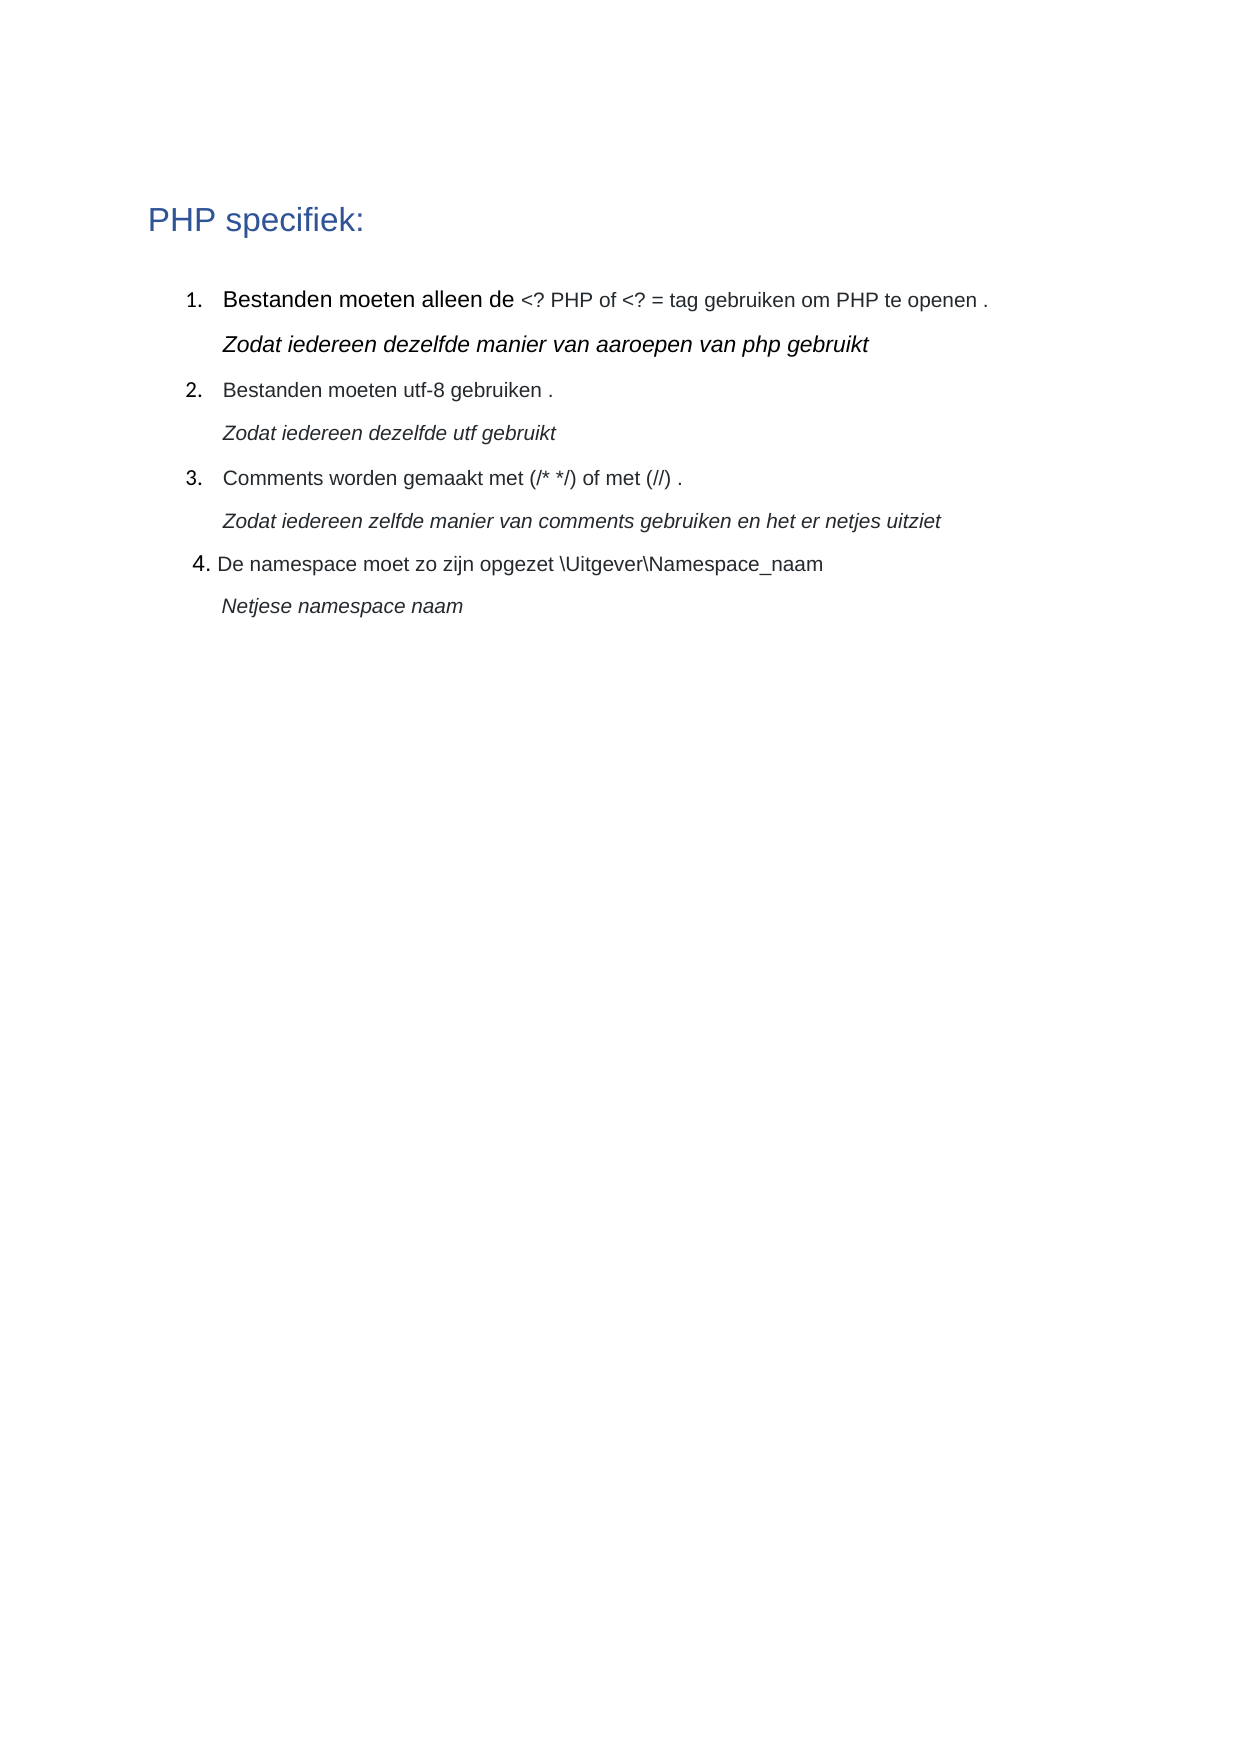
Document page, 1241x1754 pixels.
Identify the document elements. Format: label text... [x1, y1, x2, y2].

text Zodat iedereen dezelfde utf gebruikt [223, 421, 1093, 445]
text PHP specifiek: [148, 200, 1093, 238]
text Zodat iedereen zelfde manier van comments gebruiken en het er netjes uitziet [223, 508, 1093, 532]
text 4. De namespace moet zo zijn opgezet \Uitgever\Namespace_naam [148, 550, 1093, 576]
list Comments worden gemaakt met (/* */) of met (//) . [185, 463, 1093, 491]
list Bestanden moeten alleen de <? PHP of <? = tag gebruiken om PHP te openen . [185, 286, 1093, 314]
list Bestanden moeten utf-8 gebruiken . [185, 375, 1093, 403]
text Zodat iedereen dezelfde manier van aaroepen van php gebruikt [223, 331, 1093, 358]
text Netjese namespace naam [148, 594, 1093, 618]
